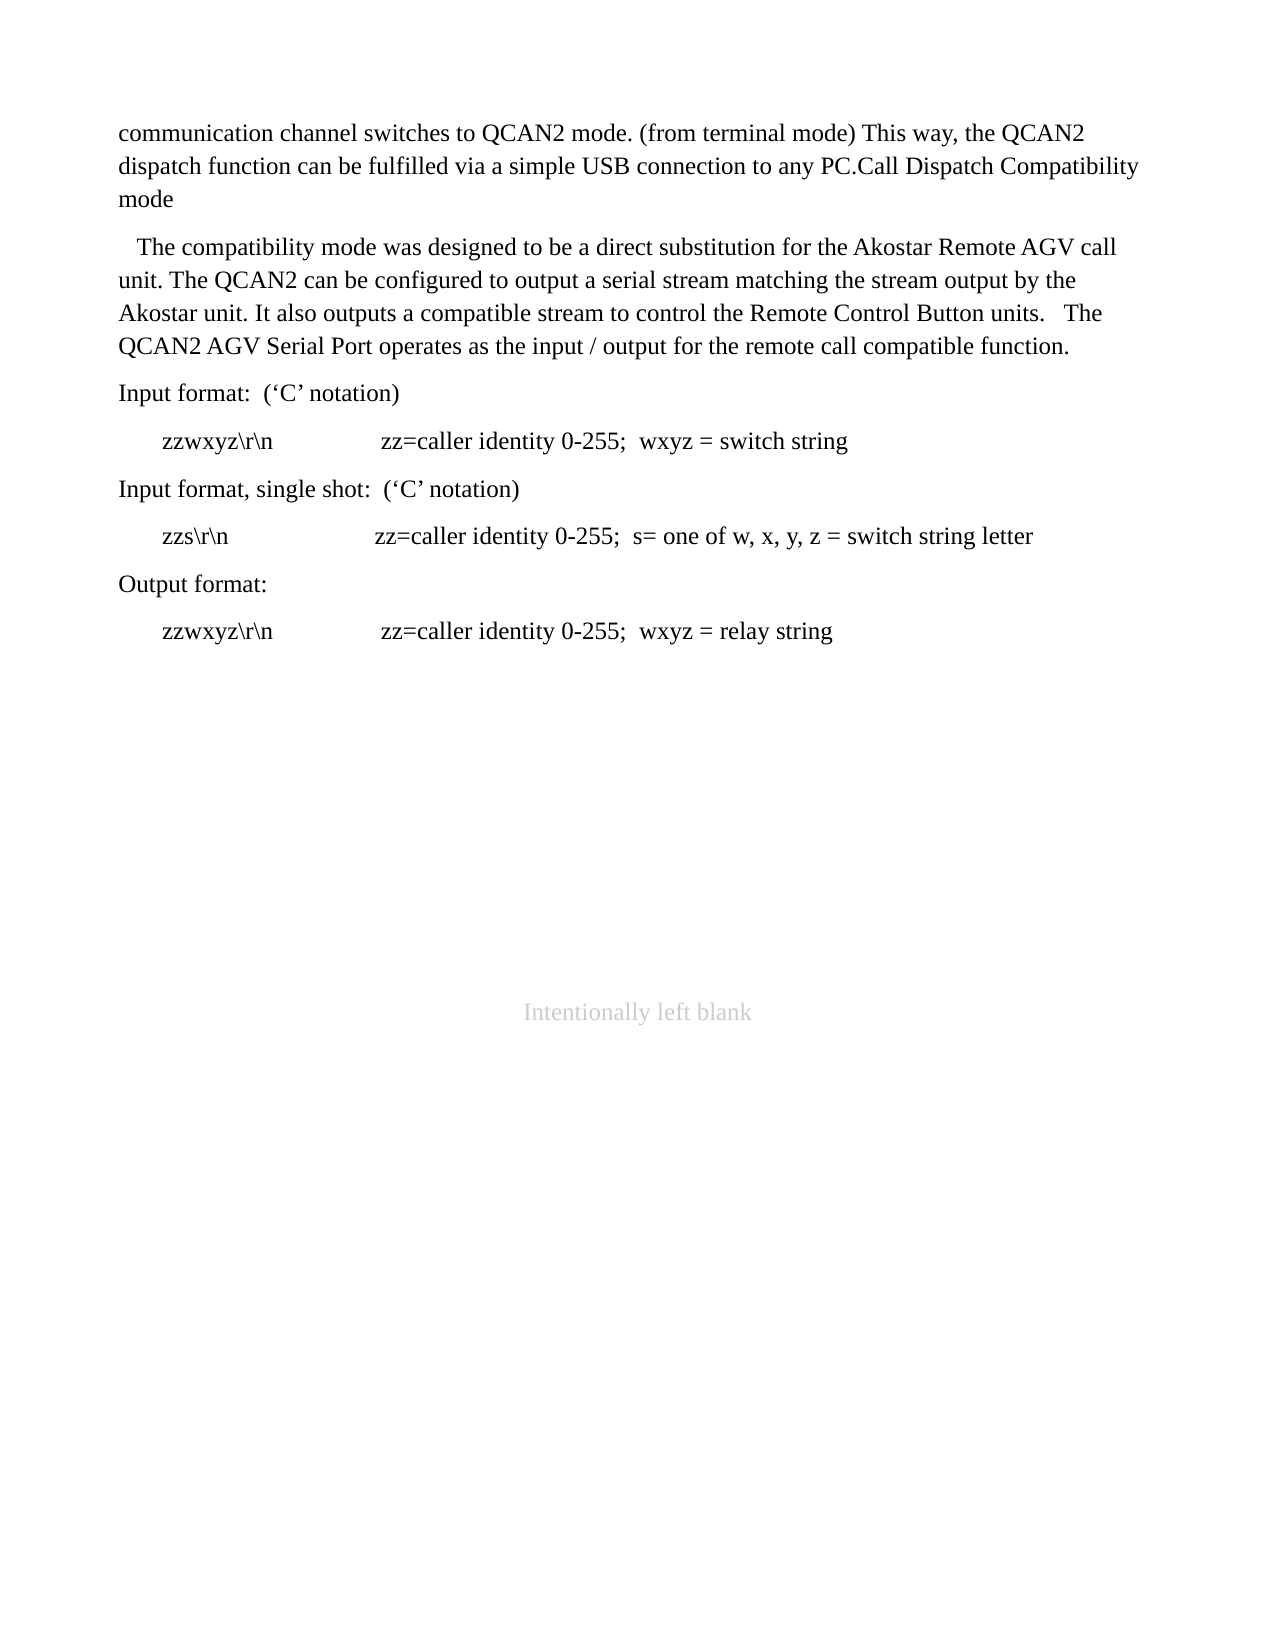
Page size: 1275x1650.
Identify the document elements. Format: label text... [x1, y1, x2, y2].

text zzs\r\n zz=caller identity 0-255; s= one of w, x, y, z = switch string letter [118, 521, 1157, 550]
text The compatibility mode was designed to be a direct substitution for the Akostar Remote AGV call unit. The QCAN2 can be configured to output a serial stream matching the stream output by the Akostar unit. It also outputs a compatible stream to control the Remote Control Button units. The QCAN2 AGV Serial Port operates as the input / output for the remote call compatible function. [118, 232, 1157, 359]
text Input format, single shot: (‘C’ notation) [118, 474, 1157, 502]
text Intentionally left blank [118, 997, 1157, 1026]
text Output format: [118, 569, 1157, 598]
text Input format: (‘C’ notation) [118, 378, 1157, 407]
text communication channel switches to QCAN2 mode. (from terminal mode) This way, the QCAN2 dispatch function can be fulfilled via a simple USB connection to any PC.Call Dispatch Compatibility mode [118, 118, 1157, 213]
text zzwxyz\r\n zz=caller identity 0-255; wxyz = relay string [118, 616, 1157, 645]
text zzwxyz\r\n zz=caller identity 0-255; wxyz = switch string [118, 426, 1157, 455]
